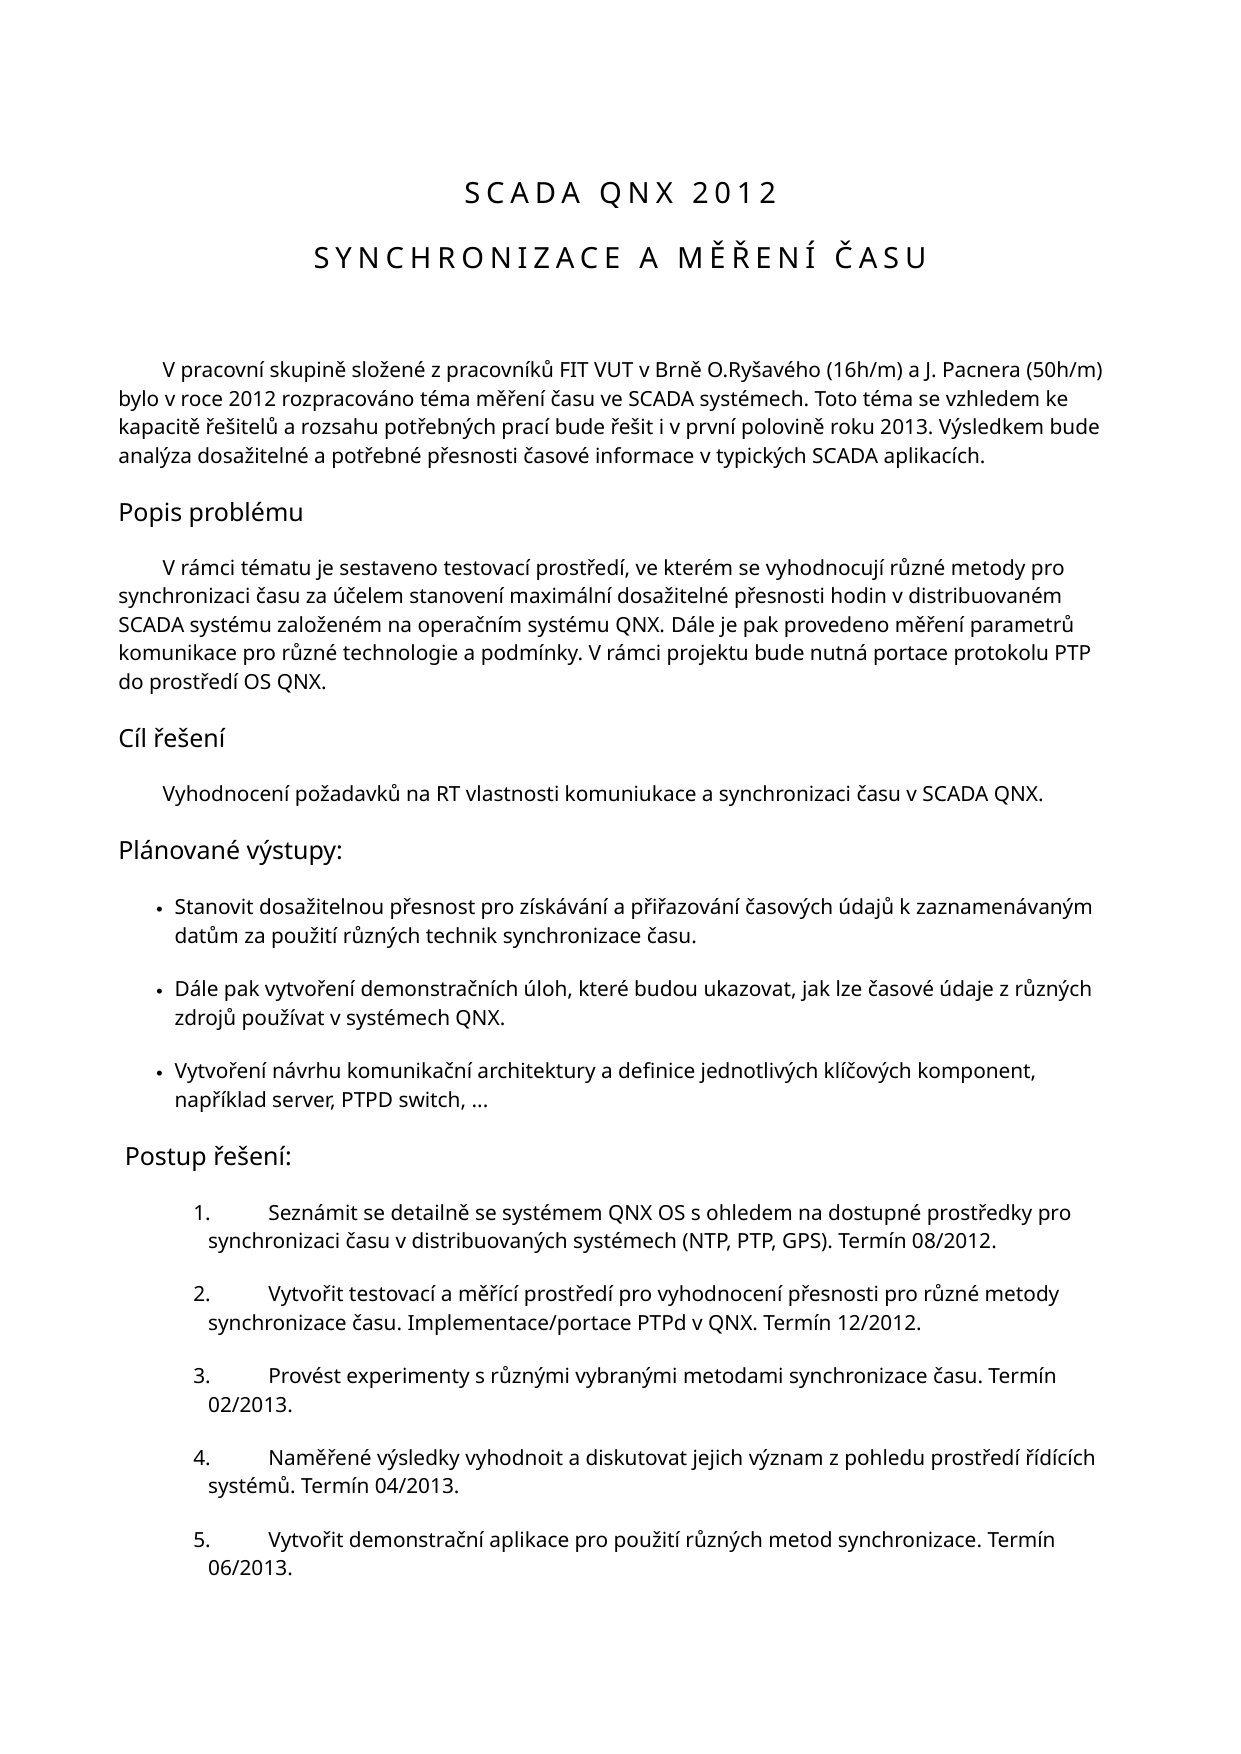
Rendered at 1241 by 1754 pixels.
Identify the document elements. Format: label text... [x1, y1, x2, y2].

title SCADA QNX 2012 [118, 173, 1122, 212]
list Dále pak vytvoření demonstračních úloh, které budou ukazovat, jak lze časové údaje z různých zdrojů používat v systémech QNX. [156, 974, 1122, 1031]
list Provést experimenty s různými vybranými metodami synchronizace času. Termín 02/2013. [193, 1361, 1122, 1418]
subtitle Plánované výstupy: [118, 833, 1122, 867]
text V pracovní skupině složené z pracovníků FIT VUT v Brně O.Ryšavého (16h/m) a J. Pacnera (50h/m) bylo v roce 2012 rozpracováno téma měření času ve SCADA systémech. Toto téma se vzhledem ke kapacitě řešitelů a rozsahu potřebných prací bude řešit i v první polovině roku 2013. Výsledkem bude analýza dosažitelné a potřebné přesnosti časové informace v typických SCADA aplikacích. [118, 355, 1122, 469]
subtitle Postup řešení: [118, 1138, 1122, 1173]
text Vyhodnocení požadavků na RT vlastnosti komuniukace a synchronizaci času v SCADA QNX. [118, 779, 1122, 808]
list Vytvoření návrhu komunikační architektury a definice jednotlivých klíčových komponent, například server, PTPD switch, ... [156, 1056, 1122, 1113]
subtitle Popis problému [118, 494, 1122, 528]
list Stanovit dosažitelnou přesnost pro získávání a přiřazování časových údajů k zaznamenávaným datům za použití různých technik synchronizace času. [156, 892, 1122, 949]
title SYNCHRONIZACE a Měření ČASU [118, 237, 1122, 277]
list Vytvořit testovací a měřící prostředí pro vyhodnocení přesnosti pro různé metody synchronizace času. Implementace/portace PTPd v QNX. Termín 12/2012. [193, 1279, 1122, 1336]
list Seznámit se detailně se systémem QNX OS s ohledem na dostupné prostředky pro synchronizaci času v distribuovaných systémech (NTP, PTP, GPS). Termín 08/2012. [193, 1198, 1122, 1254]
list Naměřené výsledky vyhodnoit a diskutovat jejich význam z pohledu prostředí řídících systémů. Termín 04/2013. [193, 1443, 1122, 1500]
text V rámci tématu je sestaveno testovací prostředí, ve kterém se vyhodnocují různé metody pro synchronizaci času za účelem stanovení maximální dosažitelné přesnosti hodin v distribuovaném SCADA systému založeném na operačním systému QNX. Dále je pak provedeno měření parametrů komunikace pro různé technologie a podmínky. V rámci projektu bude nutná portace protokolu PTP do prostředí OS QNX. [118, 553, 1122, 695]
subtitle Cíl řešení [118, 720, 1122, 754]
list Vytvořit demonstrační aplikace pro použití různých metod synchronizace. Termín 06/2013. [193, 1525, 1122, 1582]
